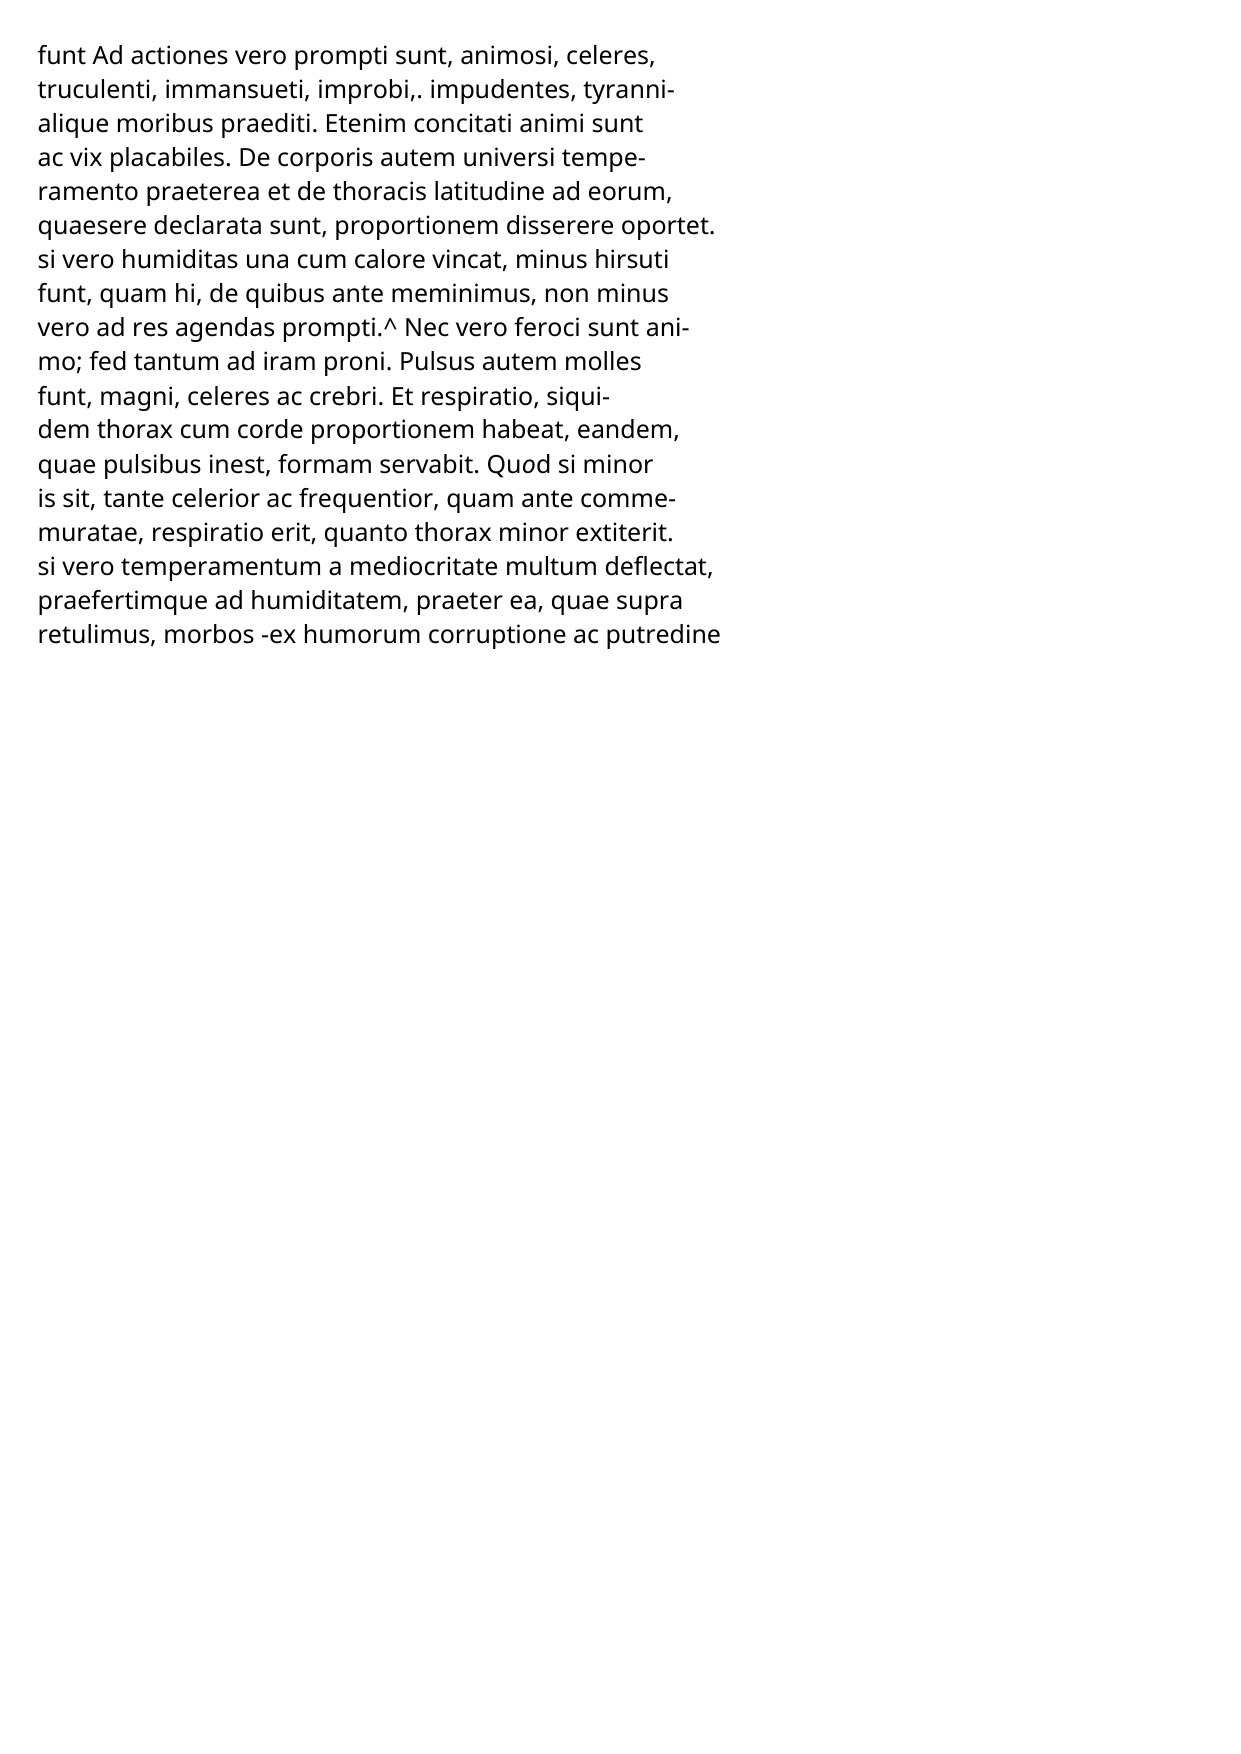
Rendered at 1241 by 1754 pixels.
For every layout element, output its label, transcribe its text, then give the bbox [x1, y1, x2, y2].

text funt Ad actiones vero prompti sunt, animosi, celeres, truculenti, immansueti, improbi,. impudentes, tyranni- alique moribus praediti. Etenim concitati animi sunt ac vix placabiles. De corporis autem universi tempe- ramento praeterea et de thoracis latitudine ad eorum, quaesere declarata sunt, proportionem disserere oportet. si vero humiditas una cum calore vincat, minus hirsuti funt, quam hi, de quibus ante meminimus, non minus vero ad res agendas prompti.^ Nec vero feroci sunt ani- mo; fed tantum ad iram proni. Pulsus autem molles funt, magni, celeres ac crebri. Et respiratio, siqui- dem thorax cum corde proportionem habeat, eandem, quae pulsibus inest, formam servabit. Quod si minor is sit, tante celerior ac frequentior, quam ante comme- muratae, respiratio erit, quanto thorax minor extiterit. si vero temperamentum a mediocritate multum deflectat, praefertimque ad humiditatem, praeter ea, quae supra retulimus, morbos -ex humorum corruptione ac putredine [37, 37, 1203, 651]
